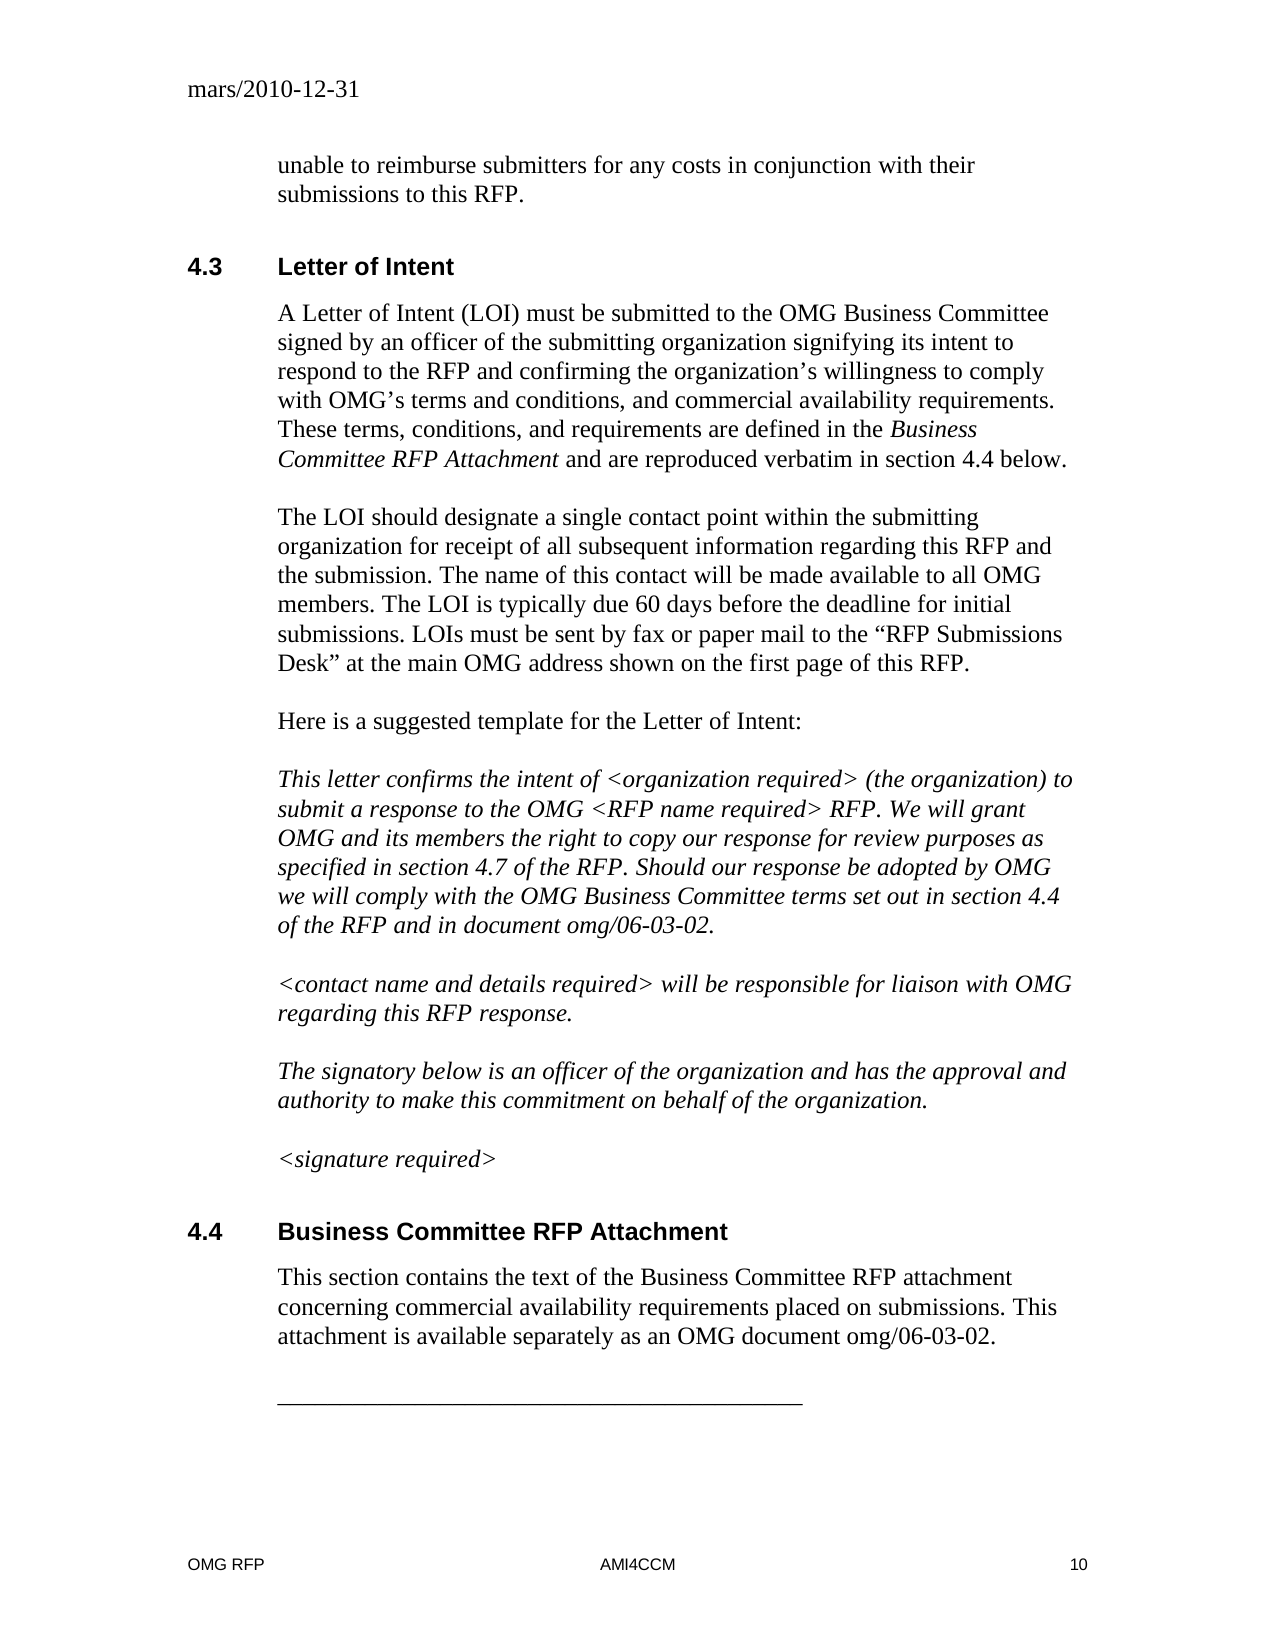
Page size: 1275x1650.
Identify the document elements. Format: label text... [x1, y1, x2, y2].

text This letter confirms the intent of <organization required> (the organization) to submit a response to the OMG <RFP name required> RFP. We will grant OMG and its members the right to copy our response for review purposes as specified in section 4.7 of the RFP. Should our response be adopted by OMG we will comply with the OMG Business Committee terms set out in section 4.4 of the RFP and in document omg/06-03-02. [277, 764, 1087, 939]
text Here is a suggested template for the Letter of Intent: [277, 706, 1087, 735]
text This section contains the text of the Business Committee RFP attachment concerning commercial availability requirements placed on submissions. This attachment is available separately as an OMG document omg/06-03-02. [277, 1262, 1087, 1350]
text A Letter of Intent (LOI) must be submitted to the OMG Business Committee signed by an officer of the submitting organization signifying its intent to respond to the RFP and confirming the organization’s willingness to comply with OMG’s terms and conditions, and commercial availability requirements. These terms, conditions, and requirements are defined in the Business Committee RFP Attachment and are reproduced verbatim in section 4.4 below. [277, 298, 1087, 473]
text <contact name and details required> will be responsible for liaison with OMG regarding this RFP response. [277, 969, 1087, 1027]
text The LOI should designate a single contact point within the submitting organization for receipt of all subsequent information regarding this RFP and the submission. The name of this contact will be made available to all OMG members. The LOI is typically due 60 days before the deadline for initial submissions. LOIs must be sent by fax or paper mail to the “RFP Submissions Desk” at the main OMG address shown on the first page of this RFP. [277, 502, 1087, 677]
text <signature required> [277, 1144, 1087, 1173]
text The signatory below is an officer of the organization and has the approval and authority to make this commitment on behalf of the organization. [277, 1056, 1087, 1114]
subtitle Letter of Intent [187, 252, 1087, 281]
text __________________________________________ [277, 1379, 1087, 1408]
subtitle Business Committee RFP Attachment [187, 1217, 1087, 1246]
text unable to reimburse submitters for any costs in conjunction with their submissions to this RFP. [277, 150, 1087, 208]
